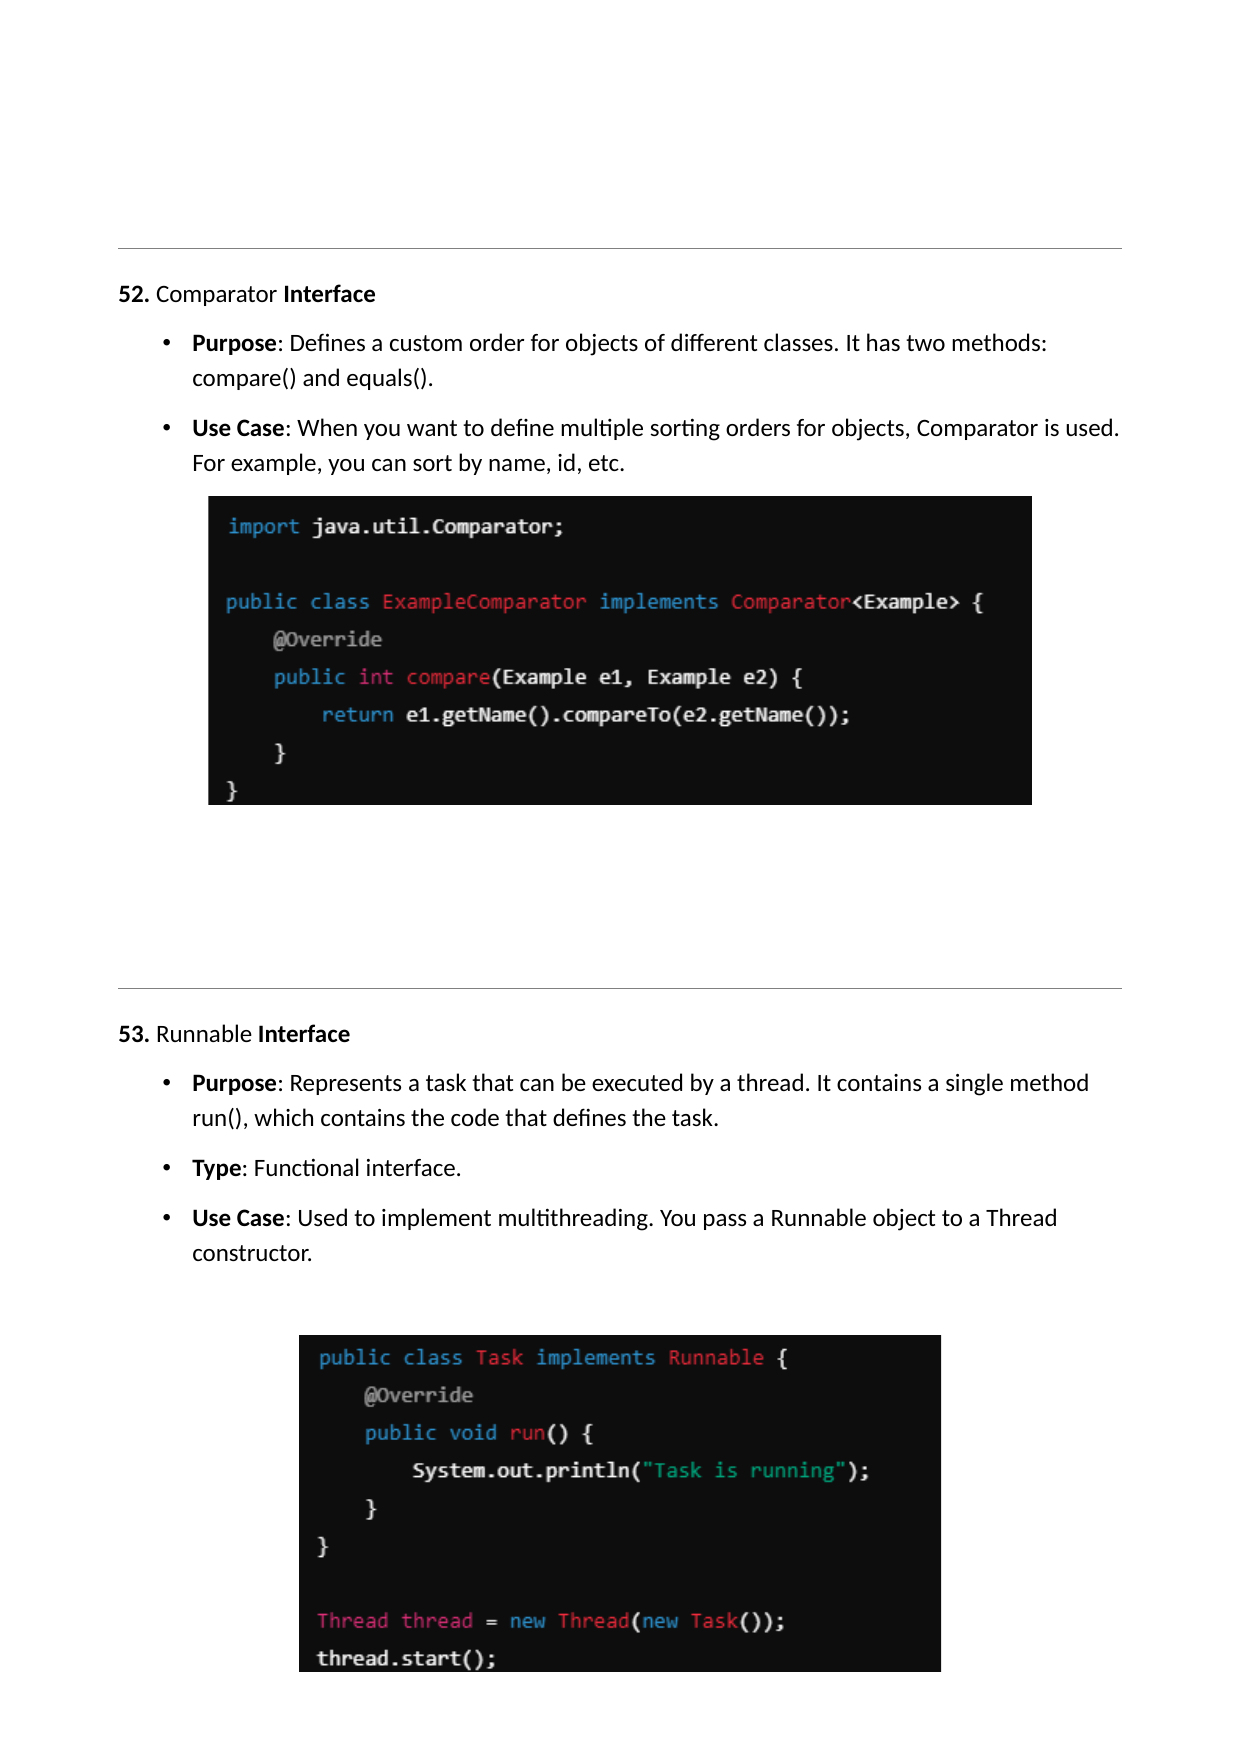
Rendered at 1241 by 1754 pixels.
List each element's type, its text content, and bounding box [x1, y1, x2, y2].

picture [208, 496, 1032, 805]
list Purpose: Defines a custom order for objects of different classes. It has two methods: compare() and equals(). [162, 327, 1122, 393]
list Type: Functional interface. [162, 1152, 1122, 1183]
text 53. Runnable Interface [118, 1018, 1122, 1048]
picture [299, 1335, 942, 1672]
text 52. Comparator Interface [118, 278, 1122, 308]
list Purpose: Represents a task that can be executed by a thread. It contains a single method run(), which contains the code that defines the task. [162, 1067, 1122, 1133]
list Use Case: Used to implement multithreading. You pass a Runnable object to a Thread constructor. [162, 1202, 1122, 1267]
list Use Case: When you want to define multiple sorting orders for objects, Comparator is used. For example, you can sort by name, id, etc. [162, 412, 1122, 477]
